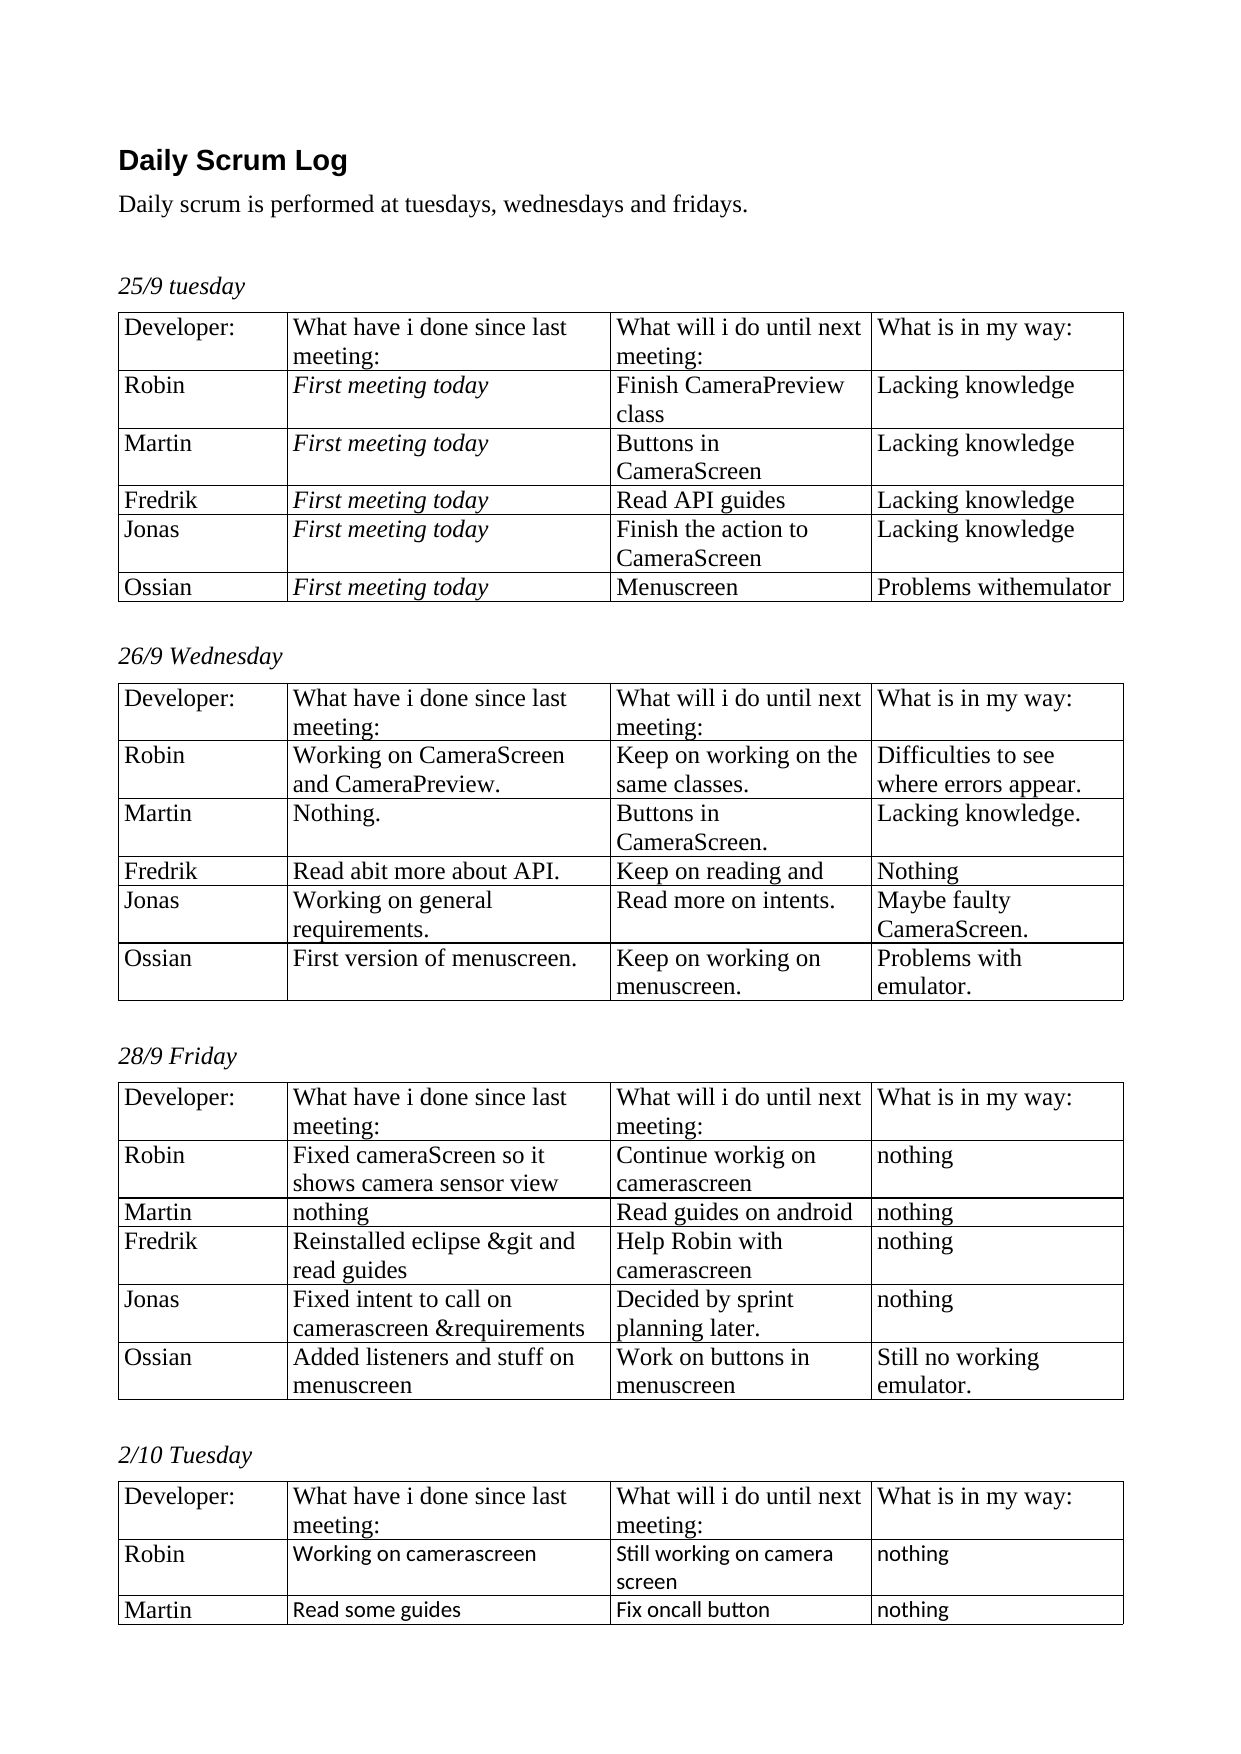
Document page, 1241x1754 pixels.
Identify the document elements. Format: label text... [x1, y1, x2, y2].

table_cell Still no working emulator. [872, 1343, 1123, 1399]
table_cell Robin [119, 1141, 287, 1197]
table_header What will i do until next meeting: [611, 684, 871, 740]
text 2/10 Tuesday [118, 1440, 1122, 1469]
table_header Developer: [119, 313, 287, 370]
table_cell Martin [119, 799, 287, 856]
table_cell Maybe faulty CameraScreen. [872, 886, 1123, 942]
table_cell Menuscreen [611, 573, 871, 601]
table_cell Fixed intent to call on camerascreen &requirements [288, 1285, 610, 1342]
table_cell Ossian [119, 944, 287, 1000]
table_cell Robin [119, 741, 287, 798]
table_cell Working on CameraScreen and CameraPreview. [288, 741, 610, 798]
table_cell Buttons in CameraScreen. [611, 799, 871, 856]
table_cell Keep on working on the same classes. [611, 741, 871, 798]
table_cell Nothing. [288, 799, 610, 856]
table_cell First meeting today [288, 486, 610, 514]
table_header Developer: [119, 1083, 287, 1140]
text 25/9 tuesday [118, 271, 1122, 300]
table_header Developer: [119, 684, 287, 740]
table_cell Problems with emulator. [872, 944, 1123, 1000]
table_header What have i done since last meeting: [288, 313, 610, 370]
table_cell Difficulties to see where errors appear. [872, 741, 1123, 798]
table_cell Nothing [872, 857, 1123, 885]
table_cell First meeting today [288, 429, 610, 485]
table_cell First version of menuscreen. [288, 944, 610, 1000]
table_cell nothing [872, 1540, 1123, 1595]
table_cell Fixed cameraScreen so it shows camera sensor view [288, 1141, 610, 1197]
table_cell Still working on camera screen [611, 1540, 871, 1595]
table_header What will i do until next meeting: [611, 313, 871, 370]
table_cell Read API guides [611, 486, 871, 514]
table_cell Fredrik [119, 1227, 287, 1284]
table_cell Read some guides [288, 1596, 610, 1624]
table_cell Fredrik [119, 857, 287, 885]
table_cell Martin [119, 1596, 287, 1624]
table_header What will i do until next meeting: [611, 1083, 871, 1140]
table_cell nothing [872, 1596, 1123, 1624]
table_header What have i done since last meeting: [288, 684, 610, 740]
table_cell Lacking knowledge [872, 486, 1123, 514]
text 26/9 Wednesday [118, 641, 1122, 670]
table_cell Reinstalled eclipse &git and read guides [288, 1227, 610, 1284]
table_cell Ossian [119, 573, 287, 601]
table_cell nothing [872, 1227, 1123, 1284]
table_header What is in my way: [872, 313, 1123, 370]
table_header What is in my way: [872, 684, 1123, 740]
table_cell Lacking knowledge [872, 429, 1123, 485]
table_cell Help Robin with camerascreen [611, 1227, 871, 1284]
table_cell First meeting today [288, 371, 610, 428]
table_cell Fix oncall button [611, 1596, 871, 1624]
table_header What have i done since last meeting: [288, 1083, 610, 1140]
table_cell First meeting today [288, 515, 610, 572]
table_header What is in my way: [872, 1482, 1123, 1539]
table_cell Buttons in CameraScreen [611, 429, 871, 485]
table_cell Continue workig on camerascreen [611, 1141, 871, 1197]
table_cell Lacking knowledge. [872, 799, 1123, 856]
table_cell nothing [872, 1285, 1123, 1342]
table_cell Read more on intents. [611, 886, 871, 942]
table_cell Added listeners and stuff on menuscreen [288, 1343, 610, 1399]
table_cell Ossian [119, 1343, 287, 1399]
table_cell Work on buttons in menuscreen [611, 1343, 871, 1399]
text Daily Scrum Log [118, 143, 1122, 177]
table_cell Keep on working on menuscreen. [611, 944, 871, 1000]
table_header Developer: [119, 1482, 287, 1539]
table_cell Finish CameraPreview class [611, 371, 871, 428]
table_cell Finish the action to CameraScreen [611, 515, 871, 572]
table_cell Robin [119, 1540, 287, 1595]
table_cell Martin [119, 429, 287, 485]
table_cell Keep on reading and [611, 857, 871, 885]
table_header What is in my way: [872, 1083, 1123, 1140]
table_cell nothing [288, 1199, 610, 1226]
table_cell Working on camerascreen [288, 1540, 610, 1595]
table_cell First meeting today [288, 573, 610, 601]
table_cell Martin [119, 1199, 287, 1226]
text 28/9 Friday [118, 1041, 1122, 1069]
text Daily scrum is performed at tuesdays, wednesdays and fridays. [118, 189, 1122, 218]
table_header What will i do until next meeting: [611, 1482, 871, 1539]
table_cell Jonas [119, 1285, 287, 1342]
table_cell Jonas [119, 886, 287, 942]
table_cell Read abit more about API. [288, 857, 610, 885]
table_cell Jonas [119, 515, 287, 572]
table_cell Robin [119, 371, 287, 428]
table_cell Read guides on android [611, 1199, 871, 1226]
table_cell nothing [872, 1141, 1123, 1197]
table_cell Problems withemulator [872, 573, 1123, 601]
table_header What have i done since last meeting: [288, 1482, 610, 1539]
table_cell Decided by sprint planning later. [611, 1285, 871, 1342]
table_cell Lacking knowledge [872, 371, 1123, 428]
table_cell Working on general requirements. [288, 886, 610, 942]
table_cell nothing [872, 1199, 1123, 1226]
table_cell Fredrik [119, 486, 287, 514]
table_cell Lacking knowledge [872, 515, 1123, 572]
